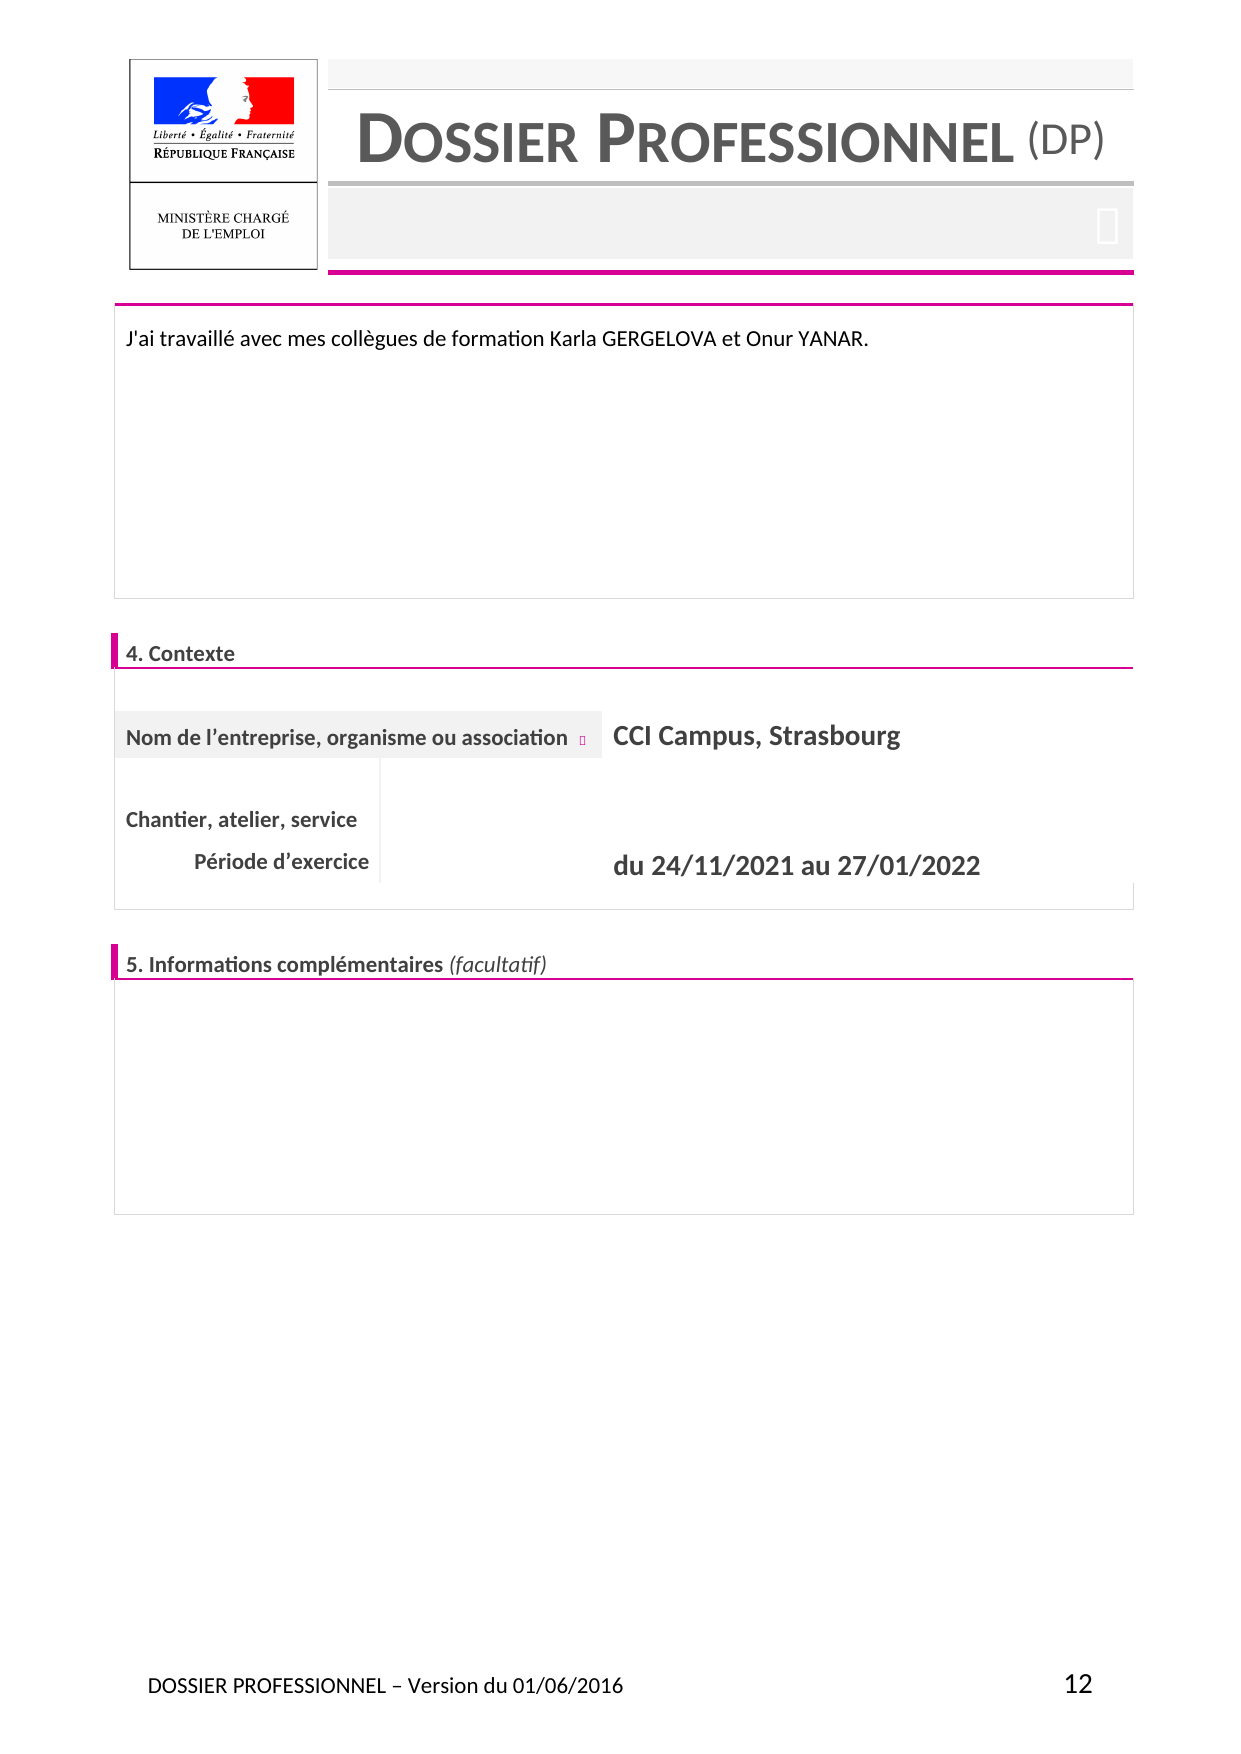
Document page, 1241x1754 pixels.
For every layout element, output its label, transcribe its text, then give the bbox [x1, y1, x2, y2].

table_cell [381, 758, 425, 799]
table_cell [115, 910, 1133, 944]
table_cell CCI Campus, Strasbourg [602, 711, 1133, 758]
table_cell Chantier, atelier, service [115, 800, 379, 841]
table_cell 4. Contexte [118, 633, 1133, 667]
table_cell [115, 758, 379, 799]
table_cell [425, 800, 602, 841]
table_cell [115, 599, 1133, 633]
table_cell [425, 841, 602, 883]
table_cell [115, 980, 1133, 1214]
picture [129, 59, 318, 270]
table_cell Nom de l’entreprise, organisme ou association  [115, 711, 602, 758]
table_cell Période d’exercice [115, 841, 379, 883]
table_cell [381, 841, 425, 883]
table_cell [381, 800, 425, 841]
table_cell 5. Informations complémentaires (facultatif) [118, 944, 1133, 978]
table_cell [602, 800, 1133, 841]
table_cell [115, 883, 1133, 909]
table_cell [425, 758, 602, 799]
table_cell [602, 669, 1133, 711]
table_cell [602, 758, 1133, 799]
table_cell [115, 669, 602, 711]
table_cell du 24/11/2021 au 27/01/2022 [602, 841, 1133, 883]
table_cell J'ai travaillé avec mes collègues de formation Karla GERGELOVA et Onur YANAR. [115, 306, 1133, 598]
